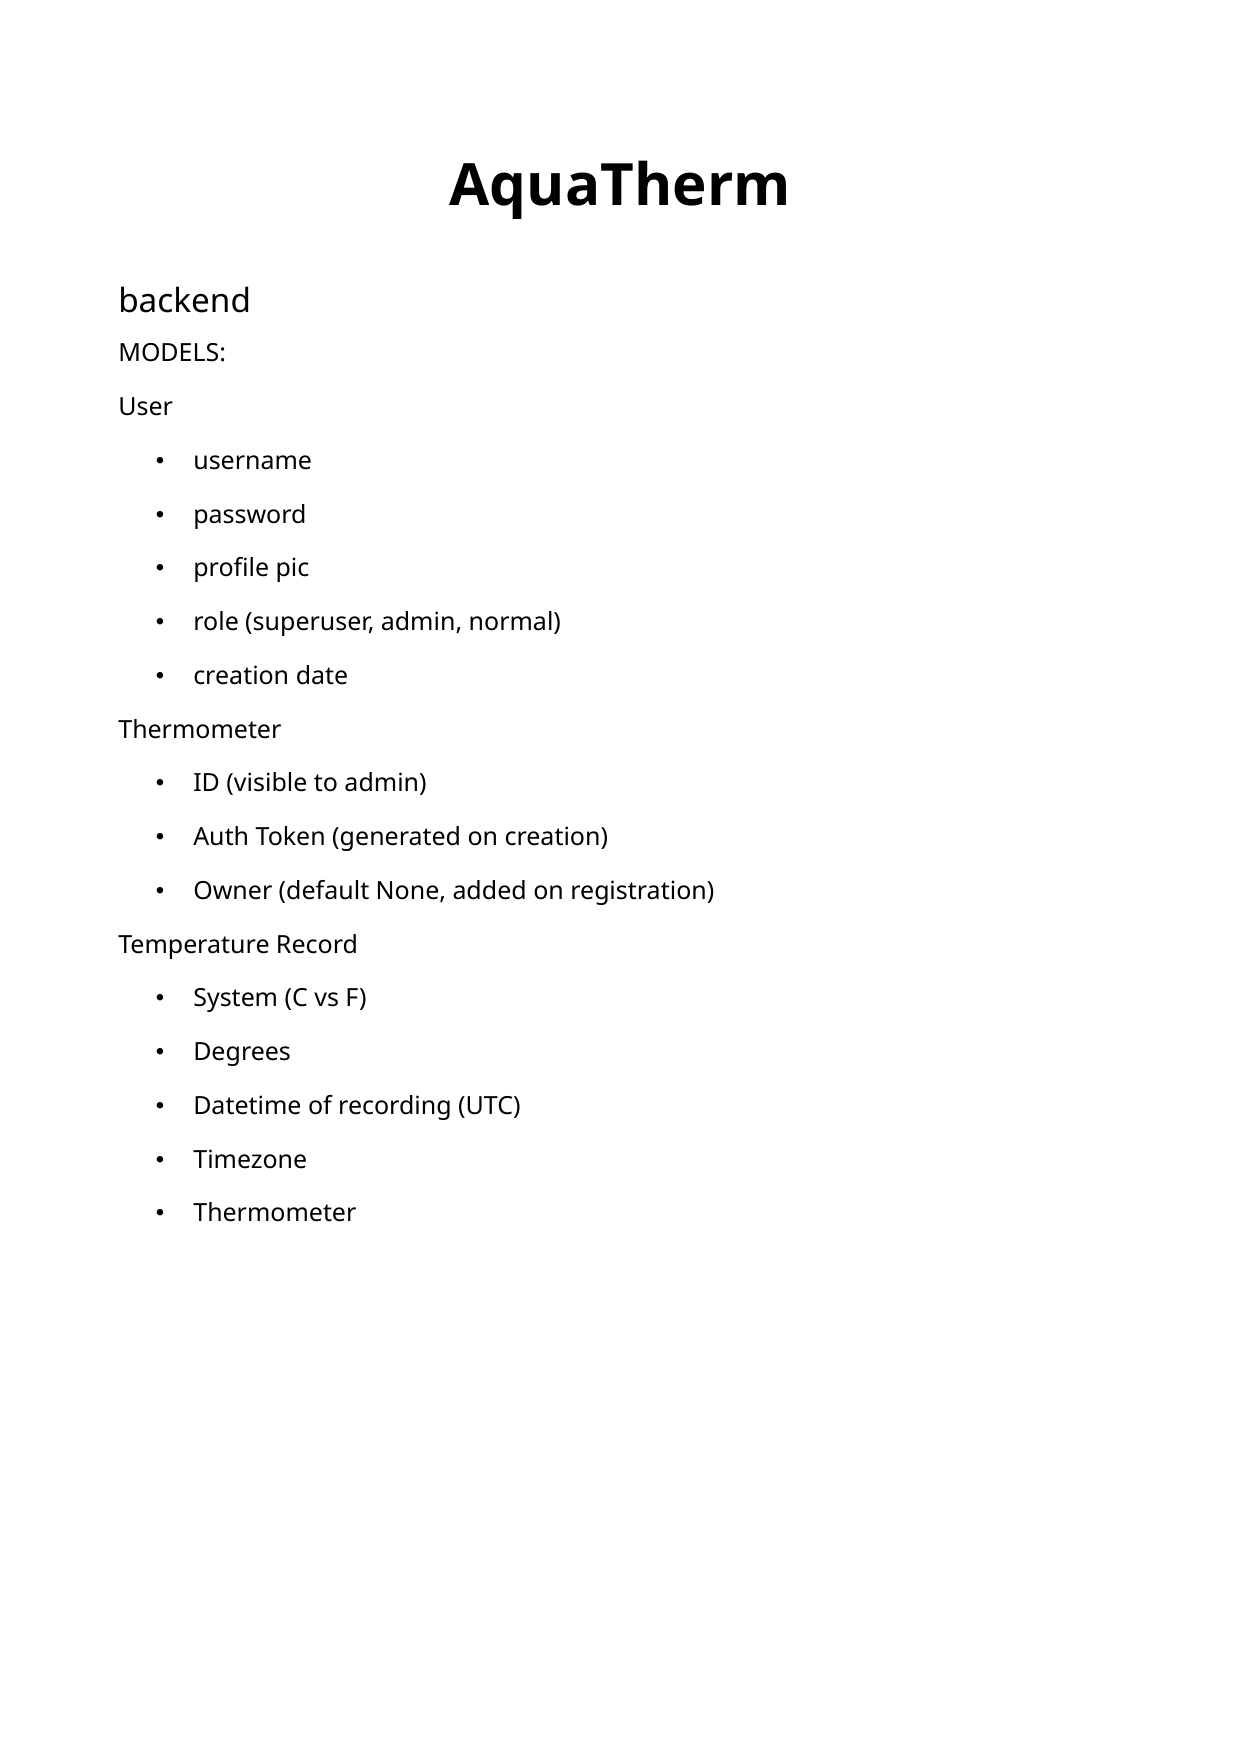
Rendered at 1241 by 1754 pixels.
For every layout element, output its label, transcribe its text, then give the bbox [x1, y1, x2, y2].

subtitle backend [118, 277, 1122, 322]
text Temperature Record [118, 926, 1122, 960]
list profile pic [156, 550, 1122, 584]
text Thermometer [118, 711, 1122, 745]
list Auth Token (generated on creation) [156, 819, 1122, 853]
list username [156, 442, 1122, 477]
list creation date [156, 657, 1122, 692]
text MODELS: [118, 335, 1122, 369]
list System (C vs F) [156, 980, 1122, 1014]
list Thermometer [156, 1195, 1122, 1229]
text User [118, 389, 1122, 423]
list Datetime of recording (UTC) [156, 1087, 1122, 1122]
list Degrees [156, 1034, 1122, 1068]
list password [156, 496, 1122, 530]
list ID (visible to admin) [156, 765, 1122, 799]
list Owner (default None, added on registration) [156, 872, 1122, 907]
list role (superuser, admin, normal) [156, 604, 1122, 638]
list Timezone [156, 1141, 1122, 1175]
